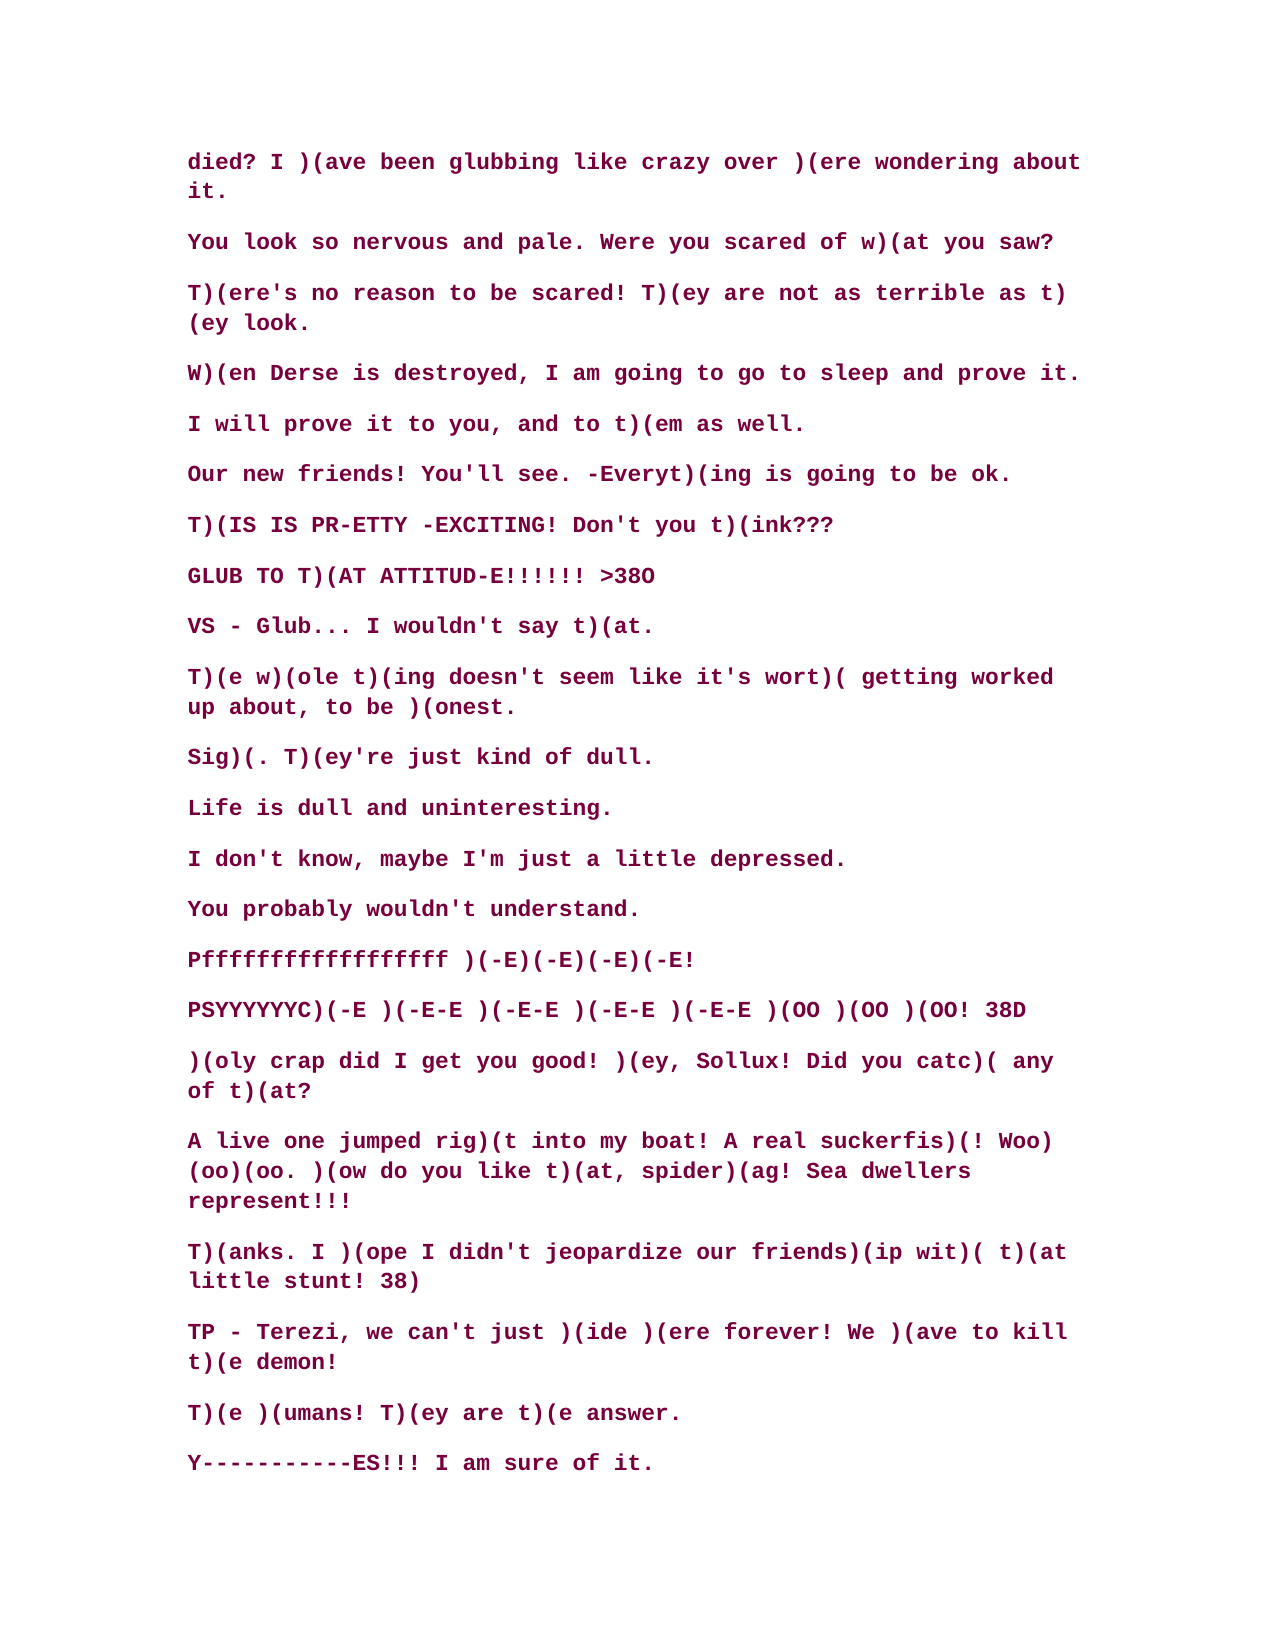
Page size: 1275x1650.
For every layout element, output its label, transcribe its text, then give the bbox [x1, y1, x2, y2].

text T)(IS IS PR-ETTY -EXCITING! Don't you t)(ink??? [187, 513, 1087, 539]
text PSYYYYYYC)(-E )(-E-E )(-E-E )(-E-E )(-E-E )(OO )(OO )(OO! 38D [187, 999, 1087, 1025]
text You look so nervous and pale. Were you scared of w)(at you saw? [187, 230, 1087, 256]
text Life is dull and uninteresting. [187, 796, 1087, 822]
text T)(anks. I )(ope I didn't jeopardize our friends)(ip wit)( t)(at little stunt! 38) [187, 1240, 1087, 1296]
text T)(ere's no reason to be scared! T)(ey are not as terrible as t)(ey look. [187, 281, 1087, 337]
text VS - Glub... I wouldn't say t)(at. [187, 614, 1087, 641]
text A live one jumped rig)(t into my boat! A real suckerfis)(! Woo)(oo)(oo. )(ow do you like t)(at, spider)(ag! Sea dwellers represent!!! [187, 1130, 1087, 1215]
text died? I )(ave been glubbing like crazy over )(ere wondering about it. [187, 150, 1087, 206]
text W)(en Derse is destroyed, I am going to go to sleep and prove it. [187, 361, 1087, 387]
text I don't know, maybe I'm just a little depressed. [187, 847, 1087, 873]
text T)(e w)(ole t)(ing doesn't seem like it's wort)( getting worked up about, to be )(onest. [187, 665, 1087, 721]
text TP - Terezi, we can't just )(ide )(ere forever! We )(ave to kill t)(e demon! [187, 1320, 1087, 1376]
text GLUB TO T)(AT ATTITUD-E!!!!!! >38O [187, 564, 1087, 590]
text You probably wouldn't understand. [187, 897, 1087, 923]
text Sig)(. T)(ey're just kind of dull. [187, 746, 1087, 772]
text T)(e )(umans! T)(ey are t)(e answer. [187, 1401, 1087, 1427]
text Y-----------ES!!! I am sure of it. [187, 1451, 1087, 1477]
text Our new friends! You'll see. -Everyt)(ing is going to be ok. [187, 463, 1087, 489]
text Pffffffffffffffffff )(-E)(-E)(-E)(-E! [187, 948, 1087, 974]
text )(oly crap did I get you good! )(ey, Sollux! Did you catc)( any of t)(at? [187, 1049, 1087, 1105]
text I will prove it to you, and to t)(em as well. [187, 412, 1087, 438]
